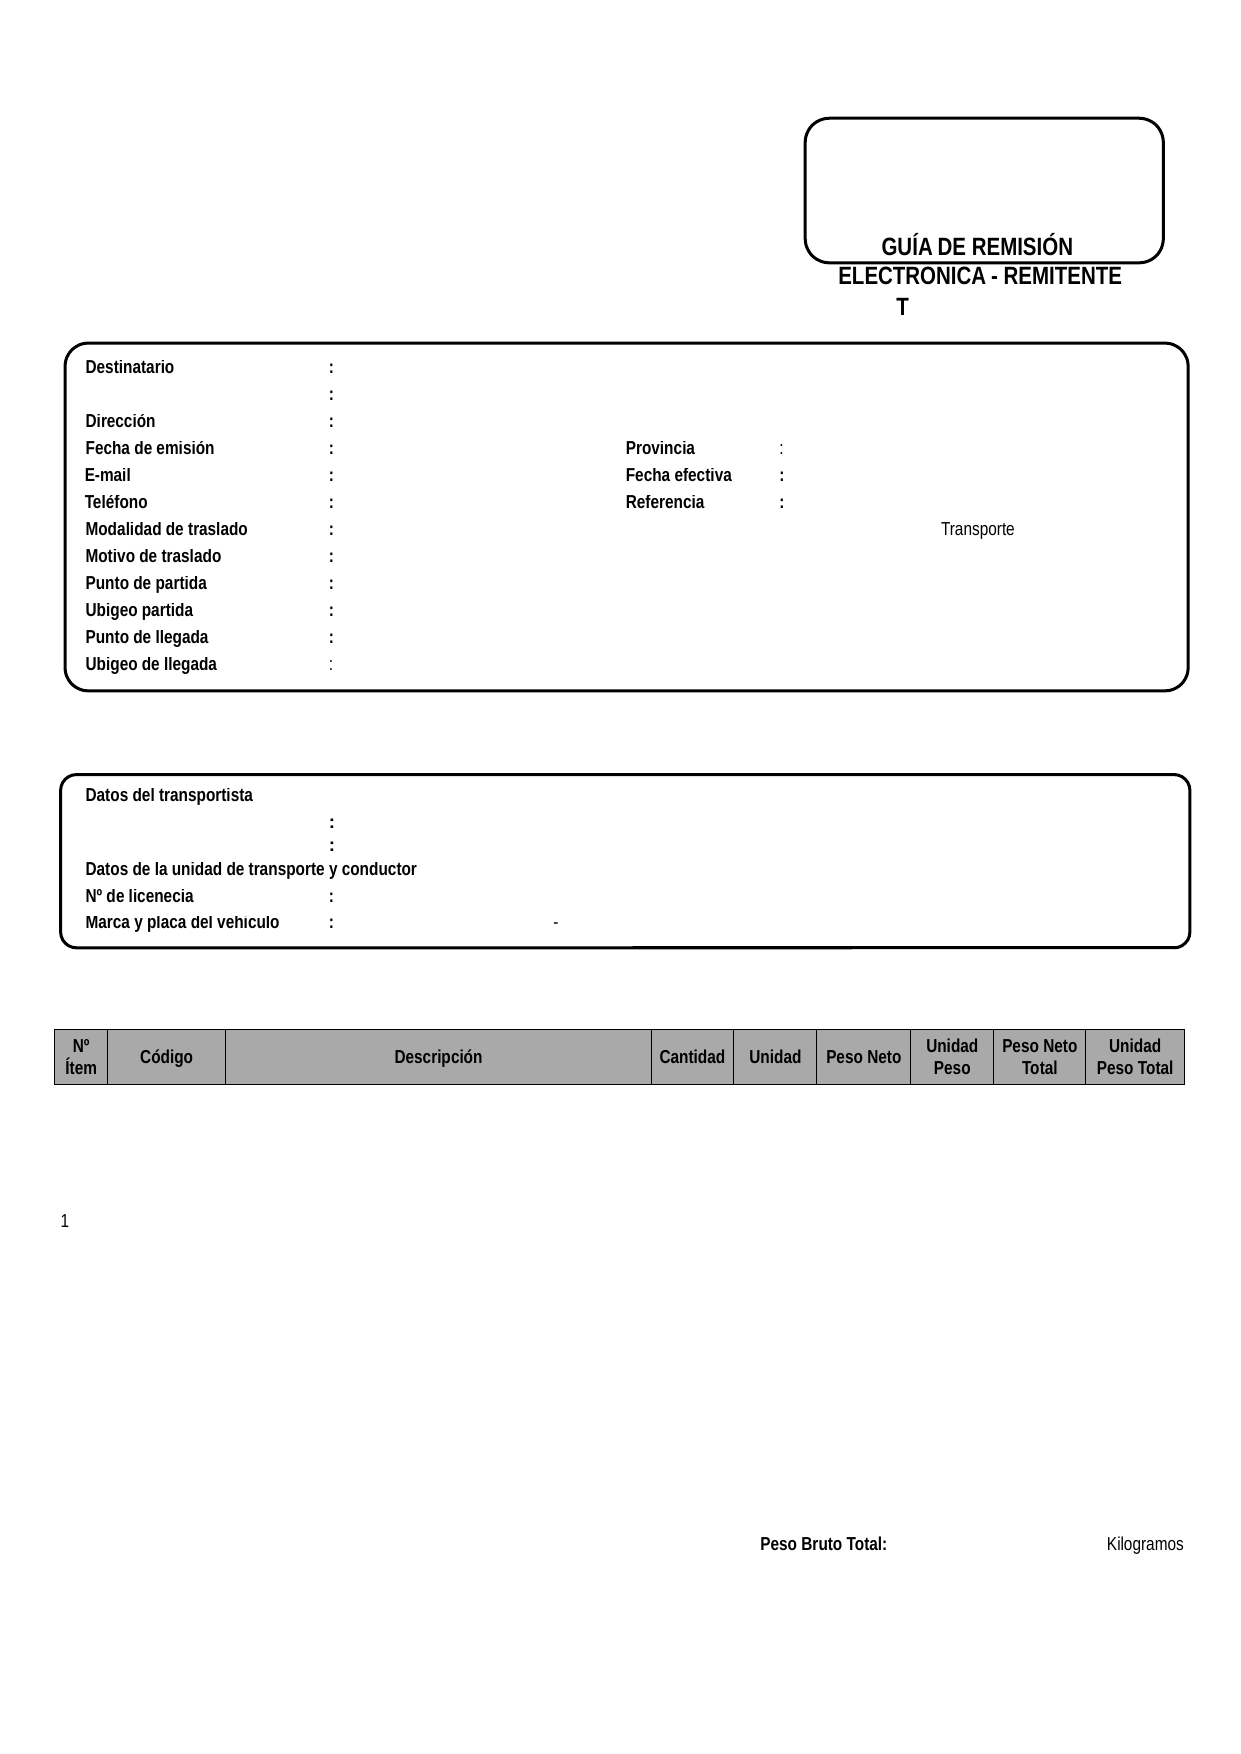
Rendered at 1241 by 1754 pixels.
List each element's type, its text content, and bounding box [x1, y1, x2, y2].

table_cell [226, 1085, 651, 1204]
text Peso Bruto Total: <round(shipment.grossweight,2)> Kilogramos [118, 1533, 1188, 1554]
table_header Cantidad [652, 1030, 733, 1084]
table_header Unidad Peso [911, 1030, 993, 1084]
table_cell [108, 1432, 226, 1465]
table_cell [994, 1432, 1085, 1465]
table_cell <format_number(move.quantity, user.language, digits=move.unit_digits)> [651, 1205, 733, 1432]
table_header [620, 1599, 1122, 1629]
table_cell [55, 1085, 107, 1204]
table_cell [108, 1085, 226, 1204]
table_cell [1085, 1085, 1184, 1204]
table_header Nº Ítem [55, 1030, 107, 1084]
table_cell [910, 1432, 994, 1465]
table_cell <move.uom.name> [734, 1205, 817, 1432]
table_header Unidad [734, 1030, 816, 1084]
table_header <company.party.document_type_name> <company.party.document_number> GUÍA DE REMISIÓN ELECTRONICA - REMITENTE T <shipment.number> [778, 86, 1182, 327]
table_cell <if test="move.product.weight"><move.product.weight_uom.name></if> [1085, 1205, 1184, 1432]
text <if test="shipment.carrier"> [118, 695, 1122, 742]
table_cell <if test="move.product.weight"><"{:.2f}".format(round(move.product.weight*move.quantity,2))> </if> [994, 1205, 1085, 1432]
table_header _________________________ <company.party.name.upper()> [118, 1599, 620, 1629]
table_cell [910, 1085, 994, 1204]
table_cell [734, 1432, 817, 1465]
table_cell [734, 1085, 817, 1204]
table_cell [226, 1432, 651, 1465]
table_cell <move.product.name> [226, 1205, 651, 1432]
table_header [702, 86, 778, 327]
table_cell <for each="move in moves[shipment.id]"> [651, 1085, 733, 1204]
table_cell </for> [651, 1432, 733, 1465]
table_header Peso Neto [817, 1030, 910, 1084]
table_header Peso Neto Total [994, 1030, 1085, 1084]
table_header Unidad Peso Total [1086, 1030, 1184, 1084]
table_cell <move.product.code> [108, 1205, 226, 1432]
table_header Descripción [226, 1030, 651, 1084]
table_cell <if test="move.product.weight_uom"><move.product.weight_uom.name></if> [910, 1205, 994, 1432]
table_header Código [108, 1030, 225, 1084]
text </if> [118, 978, 1122, 994]
table_cell [1085, 1432, 1184, 1465]
table_cell 1 [55, 1205, 107, 1432]
table_cell <if test="move.product.weight"><"{:.2f}".format(round(move.product.weight,2))></if> [817, 1205, 910, 1432]
table_cell [817, 1085, 910, 1204]
table_cell [994, 1085, 1085, 1204]
table_header <company.party.name.upper()> <company.party.invoicing_address> <company.email> <company.phone> [56, 86, 702, 327]
table_cell [55, 1432, 107, 1465]
table_cell [817, 1432, 910, 1465]
